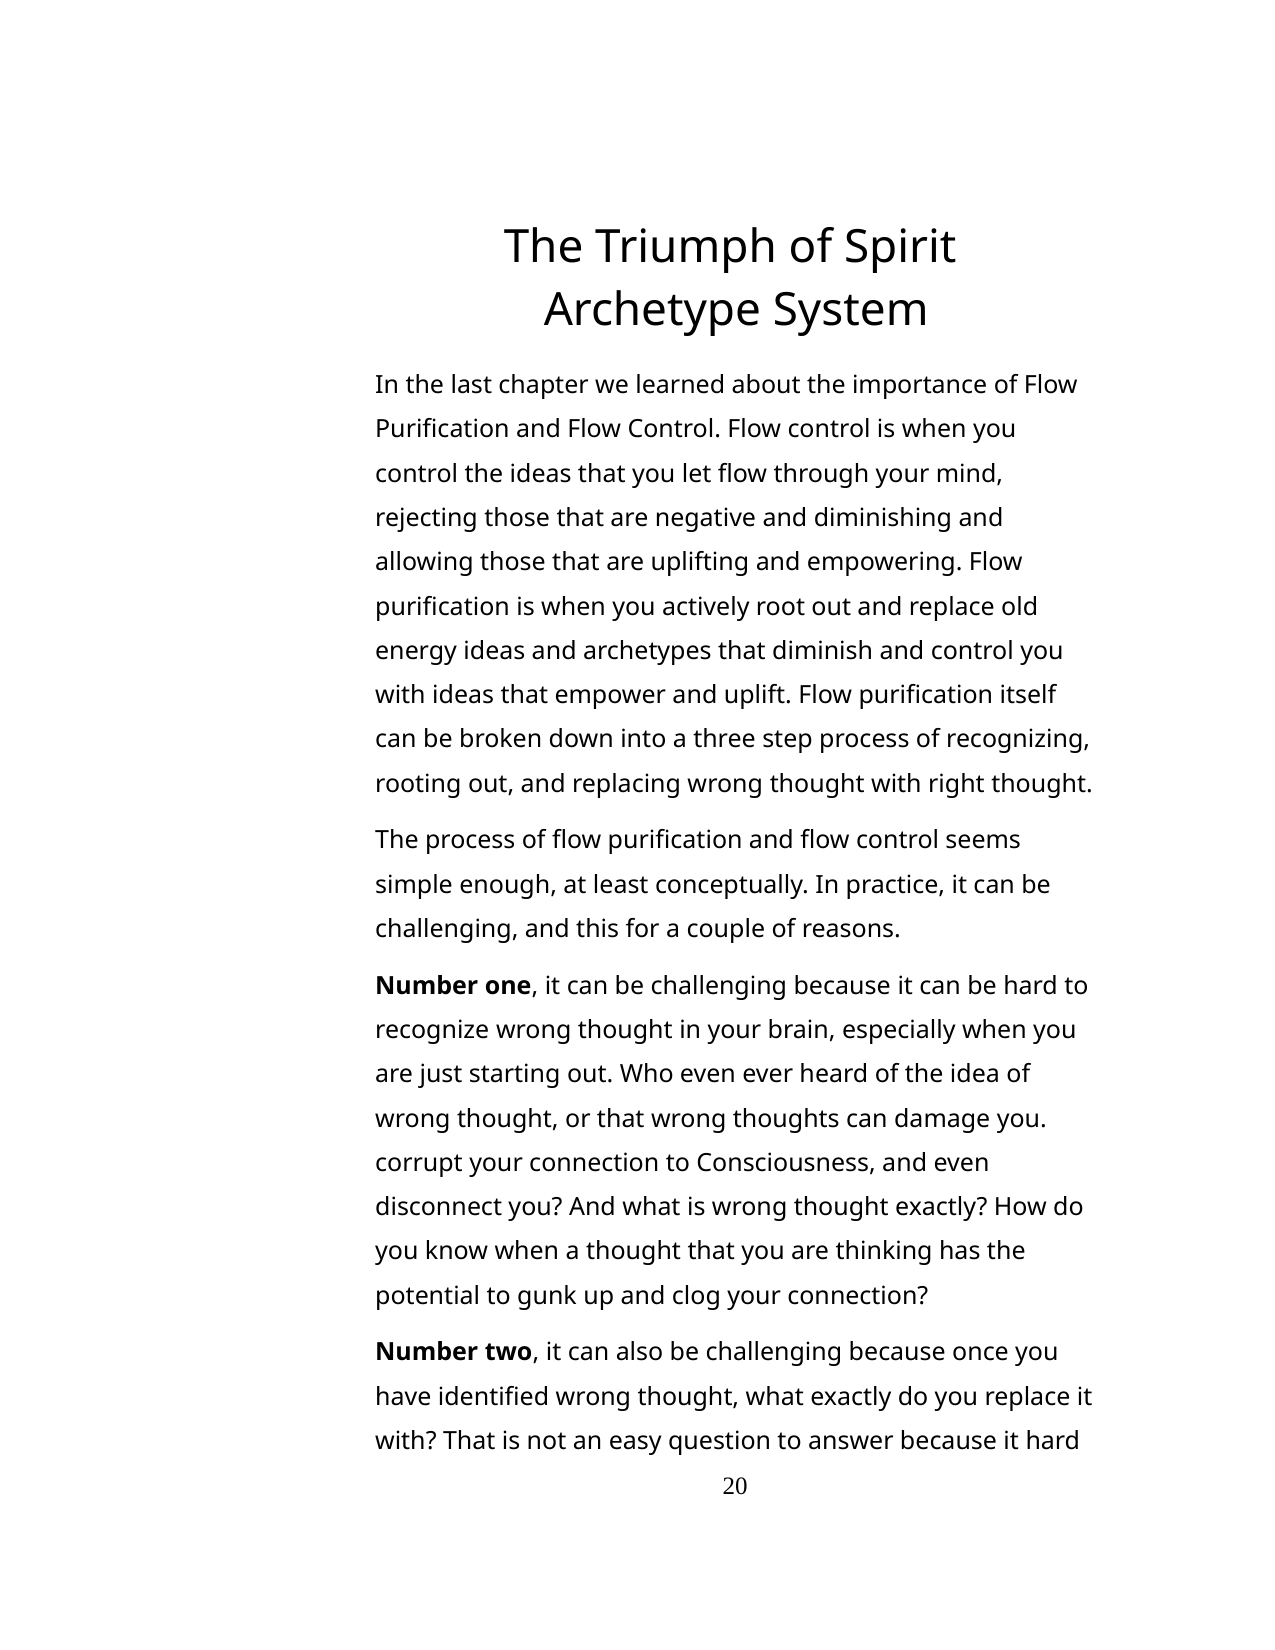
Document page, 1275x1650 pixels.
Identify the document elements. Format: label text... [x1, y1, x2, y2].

text The process of flow purification and flow control seems simple enough, at least conceptually. In practice, it can be challenging, and this for a couple of reasons. [375, 822, 1095, 945]
text Number two, it can also be challenging because once you have identified wrong thought, what exactly do you replace it with? That is not an easy question to answer because it hard [375, 1334, 1095, 1457]
subtitle The Triumph of Spirit Archetype System [375, 213, 1097, 338]
text In the last chapter we learned about the importance of Flow Purification and Flow Control. Flow control is when you control the ideas that you let flow through your mind, rejecting those that are negative and diminishing and allowing those that are uplifting and empowering. Flow purification is when you actively root out and replace old energy ideas and archetypes that diminish and control you with ideas that empower and uplift. Flow purification itself can be broken down into a three step process of recognizing, rooting out, and replacing wrong thought with right thought. [375, 367, 1095, 799]
text Number one, it can be challenging because it can be hard to recognize wrong thought in your brain, especially when you are just starting out. Who even ever heard of the idea of wrong thought, or that wrong thoughts can damage you. corrupt your connection to Consciousness, and even disconnect you? And what is wrong thought exactly? How do you know when a thought that you are thinking has the potential to gunk up and clog your connection? [375, 967, 1095, 1311]
